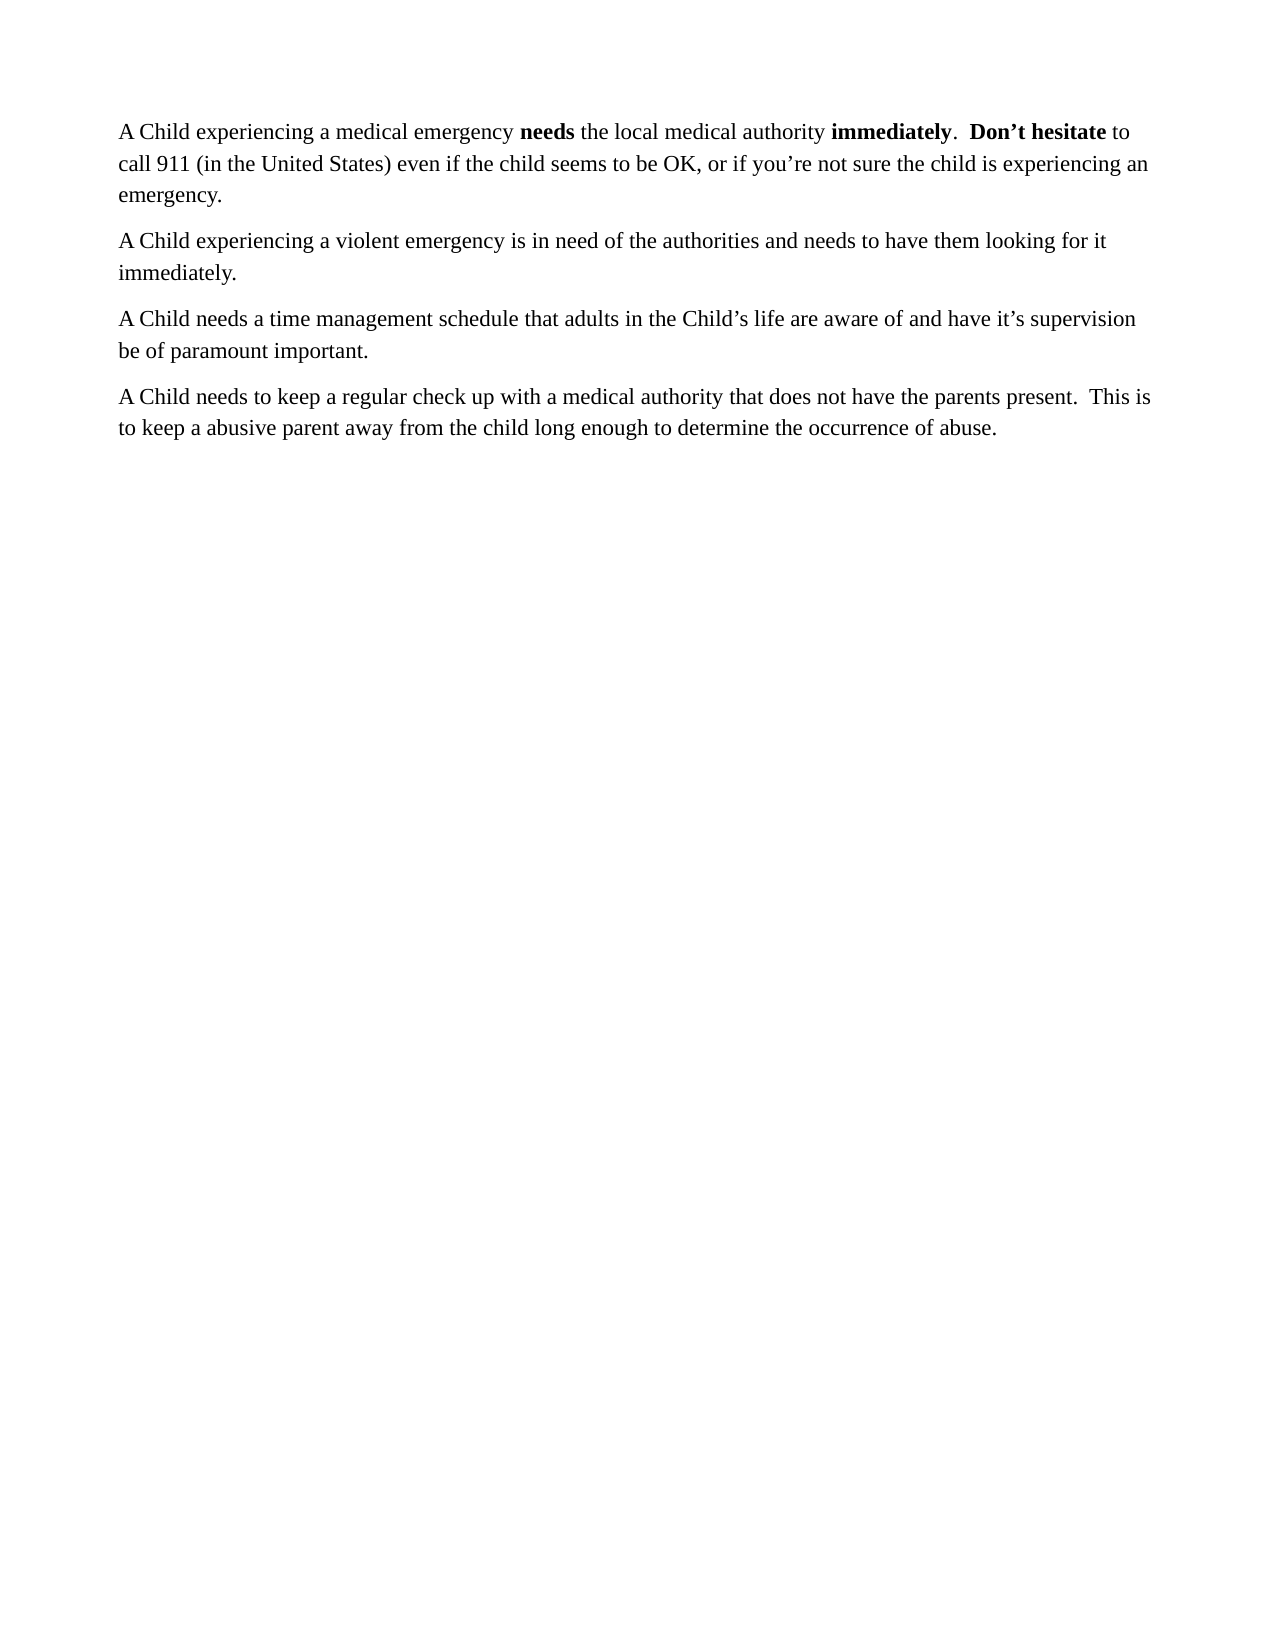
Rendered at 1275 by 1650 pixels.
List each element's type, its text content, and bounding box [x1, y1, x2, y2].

text A Child experiencing a violent emergency is in need of the authorities and needs to have them looking for it immediately. [118, 227, 1157, 285]
text A Child needs a time management schedule that adults in the Child’s life are aware of and have it’s supervision be of paramount important. [118, 305, 1157, 363]
text A Child experiencing a medical emergency needs the local medical authority immediately. Don’t hesitate to call 911 (in the United States) even if the child seems to be OK, or if you’re not sure the child is experiencing an emergency. [118, 118, 1157, 208]
text A Child needs to keep a regular check up with a medical authority that does not have the parents present. This is to keep a abusive parent away from the child long enough to determine the occurrence of abuse. [118, 383, 1157, 441]
